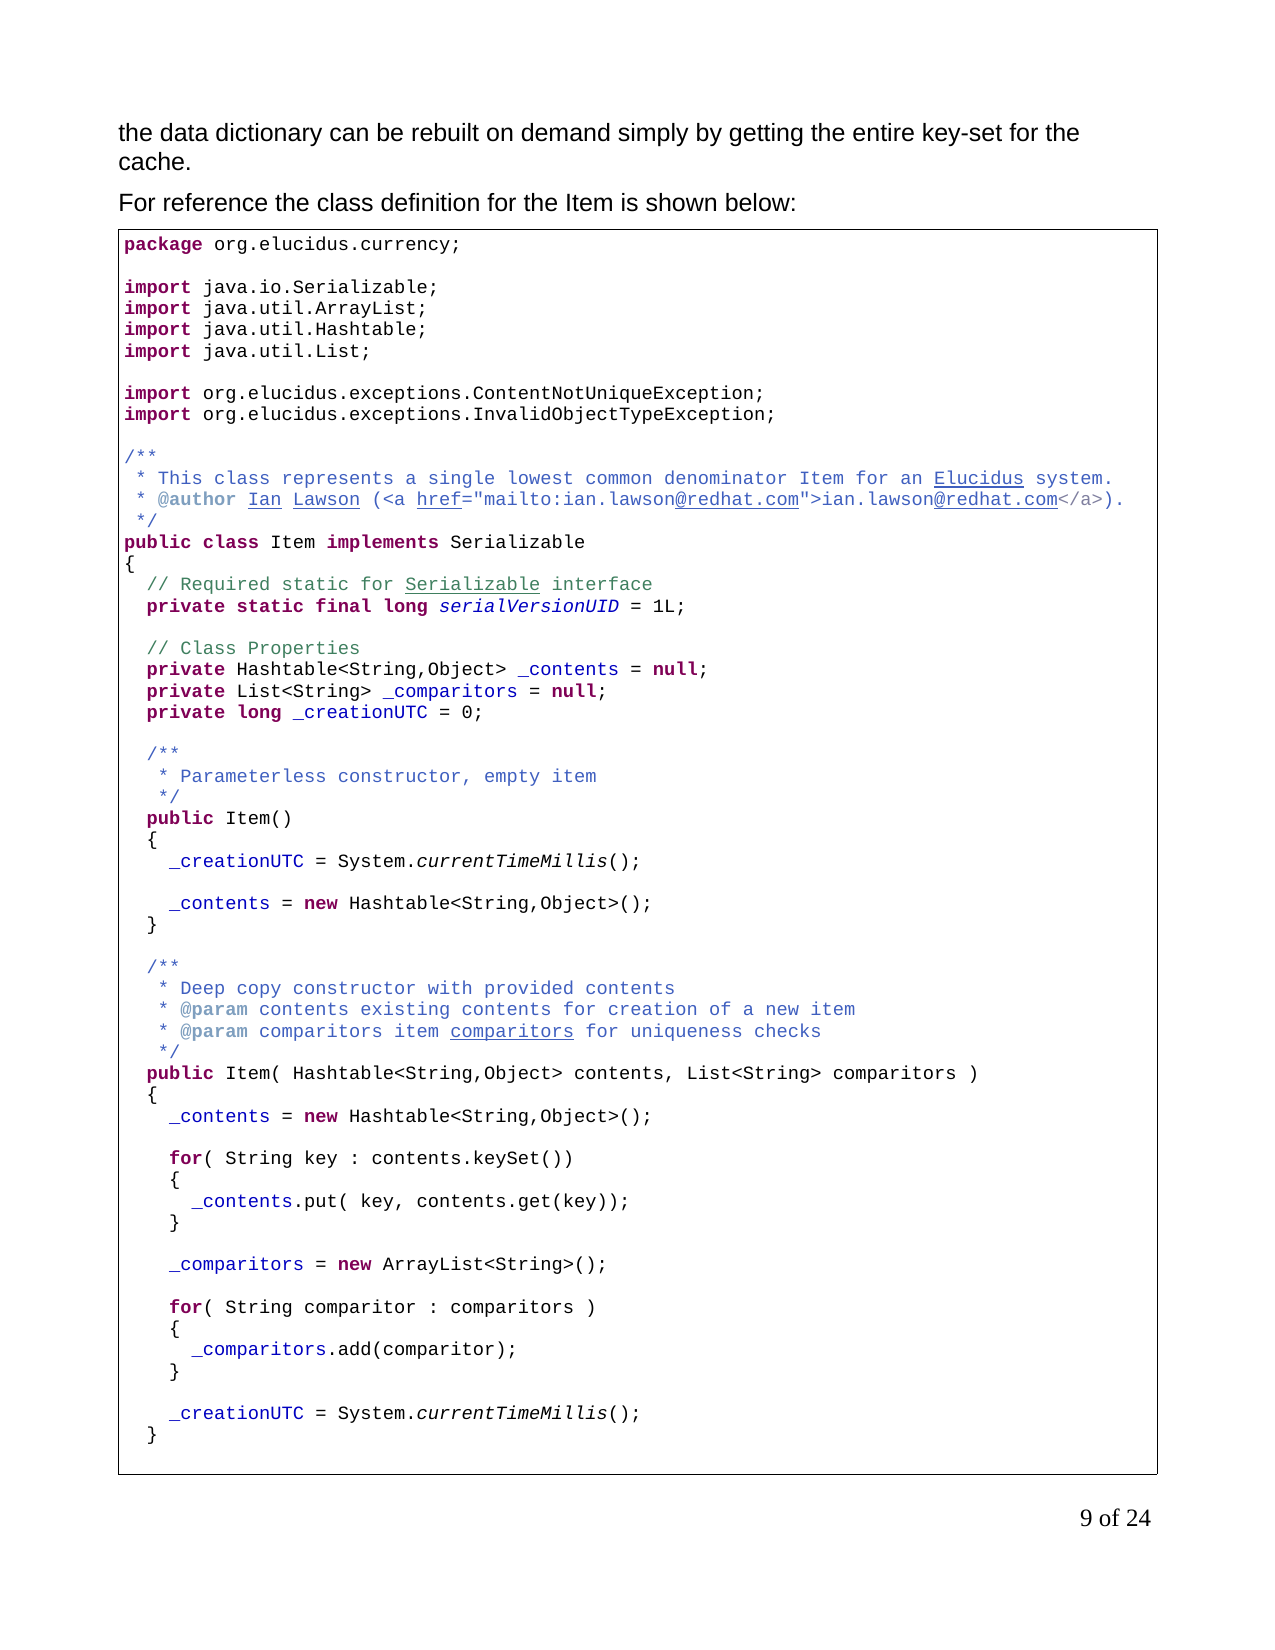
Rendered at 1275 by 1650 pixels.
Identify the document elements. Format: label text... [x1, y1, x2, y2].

text the data dictionary can be rebuilt on demand simply by getting the entire key-set for the cache. [118, 118, 1157, 176]
table_header package org.elucidus.currency; import java.io.Serializable; import java.util.ArrayList; import java.util.Hashtable; import java.util.List; import org.elucidus.exceptions.ContentNotUniqueException; import org.elucidus.exceptions.InvalidObjectTypeException; /** * This class represents a single lowest common denominator Item for an Elucidus system. * @author Ian Lawson (<a href="mailto:ian.lawson@redhat.com">ian.lawson@redhat.com</a>). */ public class Item implements Serializable { // Required static for Serializable interface private static final long serialVersionUID = 1L; // Class Properties private Hashtable<String,Object> _contents = null; private List<String> _comparitors = null; private long _creationUTC = 0; /** * Parameterless constructor, empty item */ public Item() { _creationUTC = System.currentTimeMillis(); _contents = new Hashtable<String,Object>(); } /** * Deep copy constructor with provided contents * @param contents existing contents for creation of a new item * @param comparitors item comparitors for uniqueness checks */ public Item( Hashtable<String,Object> contents, List<String> comparitors ) { _contents = new Hashtable<String,Object>(); for( String key : contents.keySet()) { _contents.put( key, contents.get(key)); } _comparitors = new ArrayList<String>(); for( String comparitor : comparitors ) { _comparitors.add(comparitor); } _creationUTC = System.currentTimeMillis(); } [119, 230, 1157, 1473]
text For reference the class definition for the Item is shown below: [118, 188, 1157, 217]
